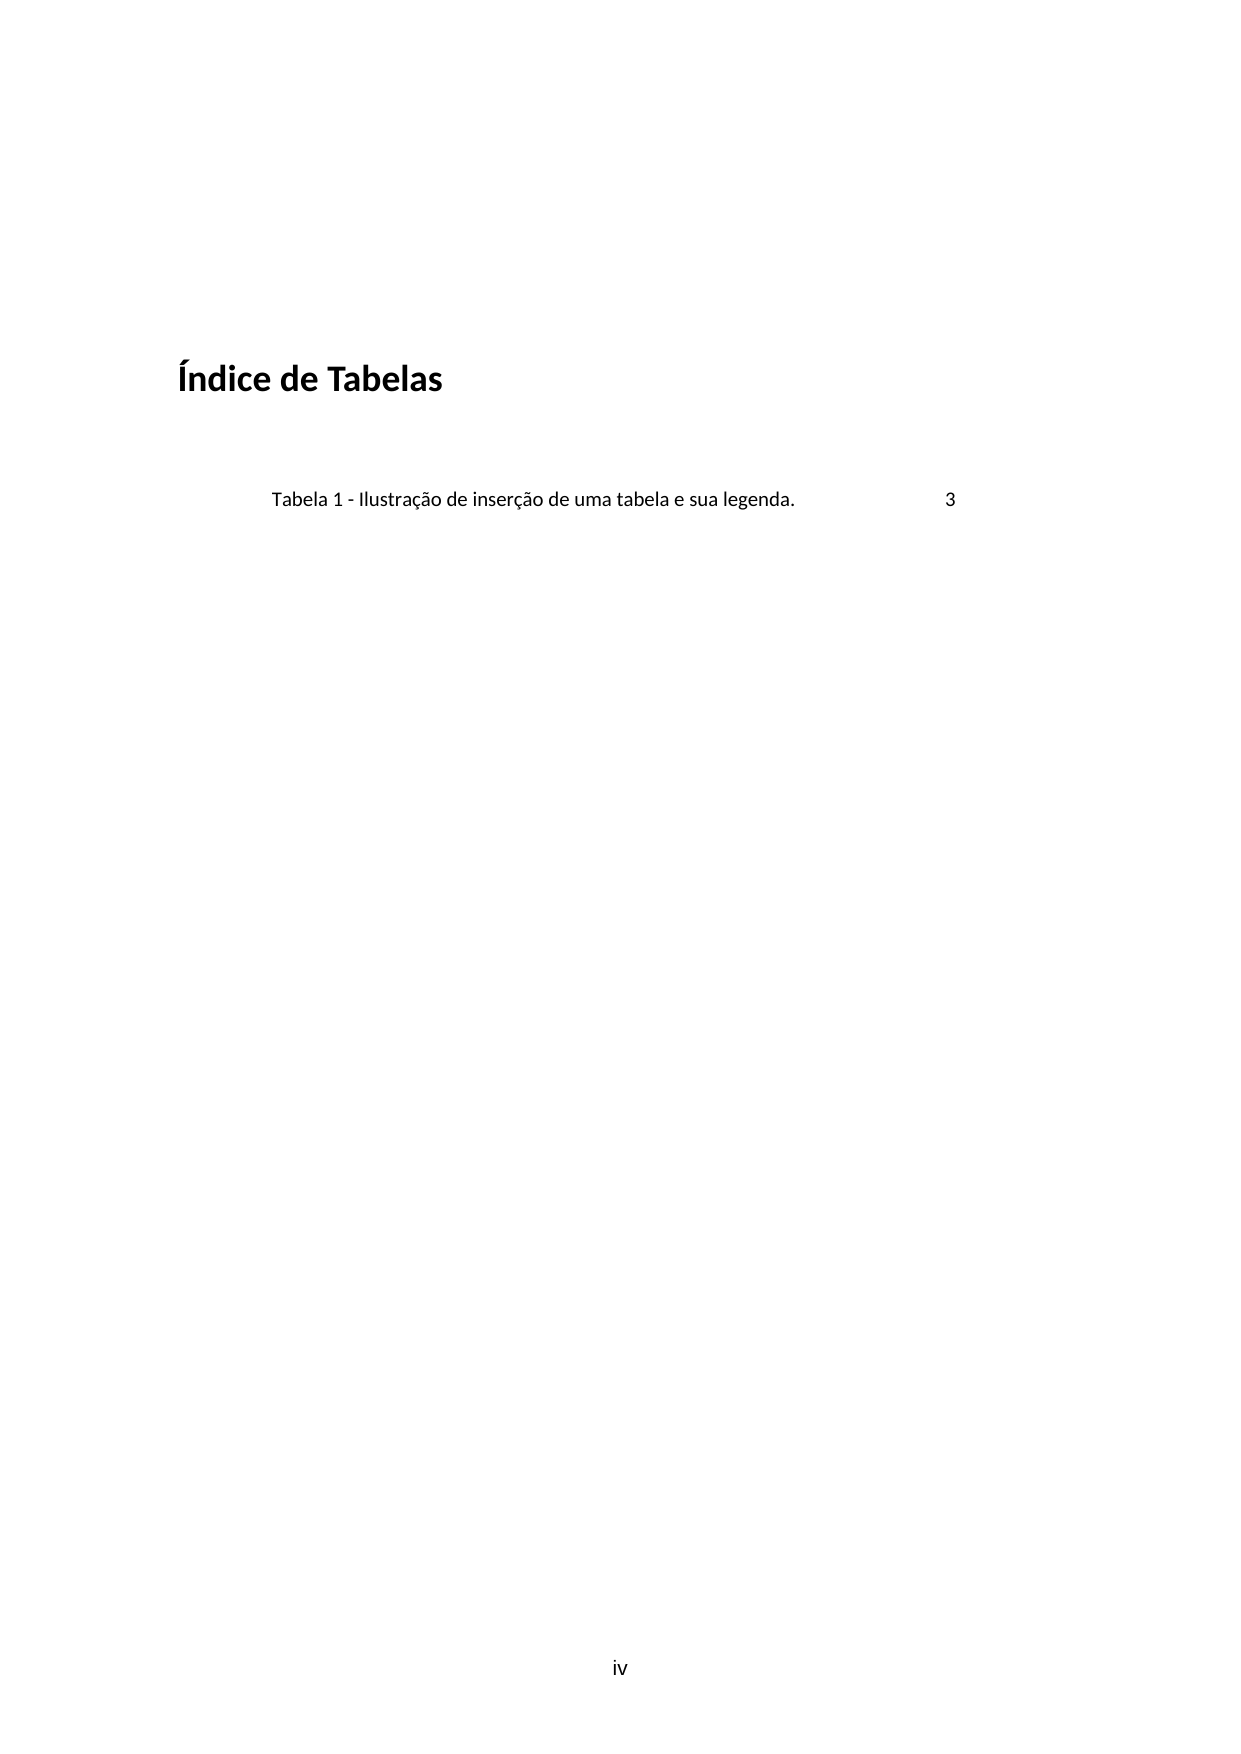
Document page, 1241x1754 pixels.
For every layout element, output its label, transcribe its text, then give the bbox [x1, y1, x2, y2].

text Tabela 1 - Ilustração de inserção de uma tabela e sua legenda. 3 [272, 486, 1063, 512]
subtitle Índice de Tabelas [177, 354, 1063, 400]
